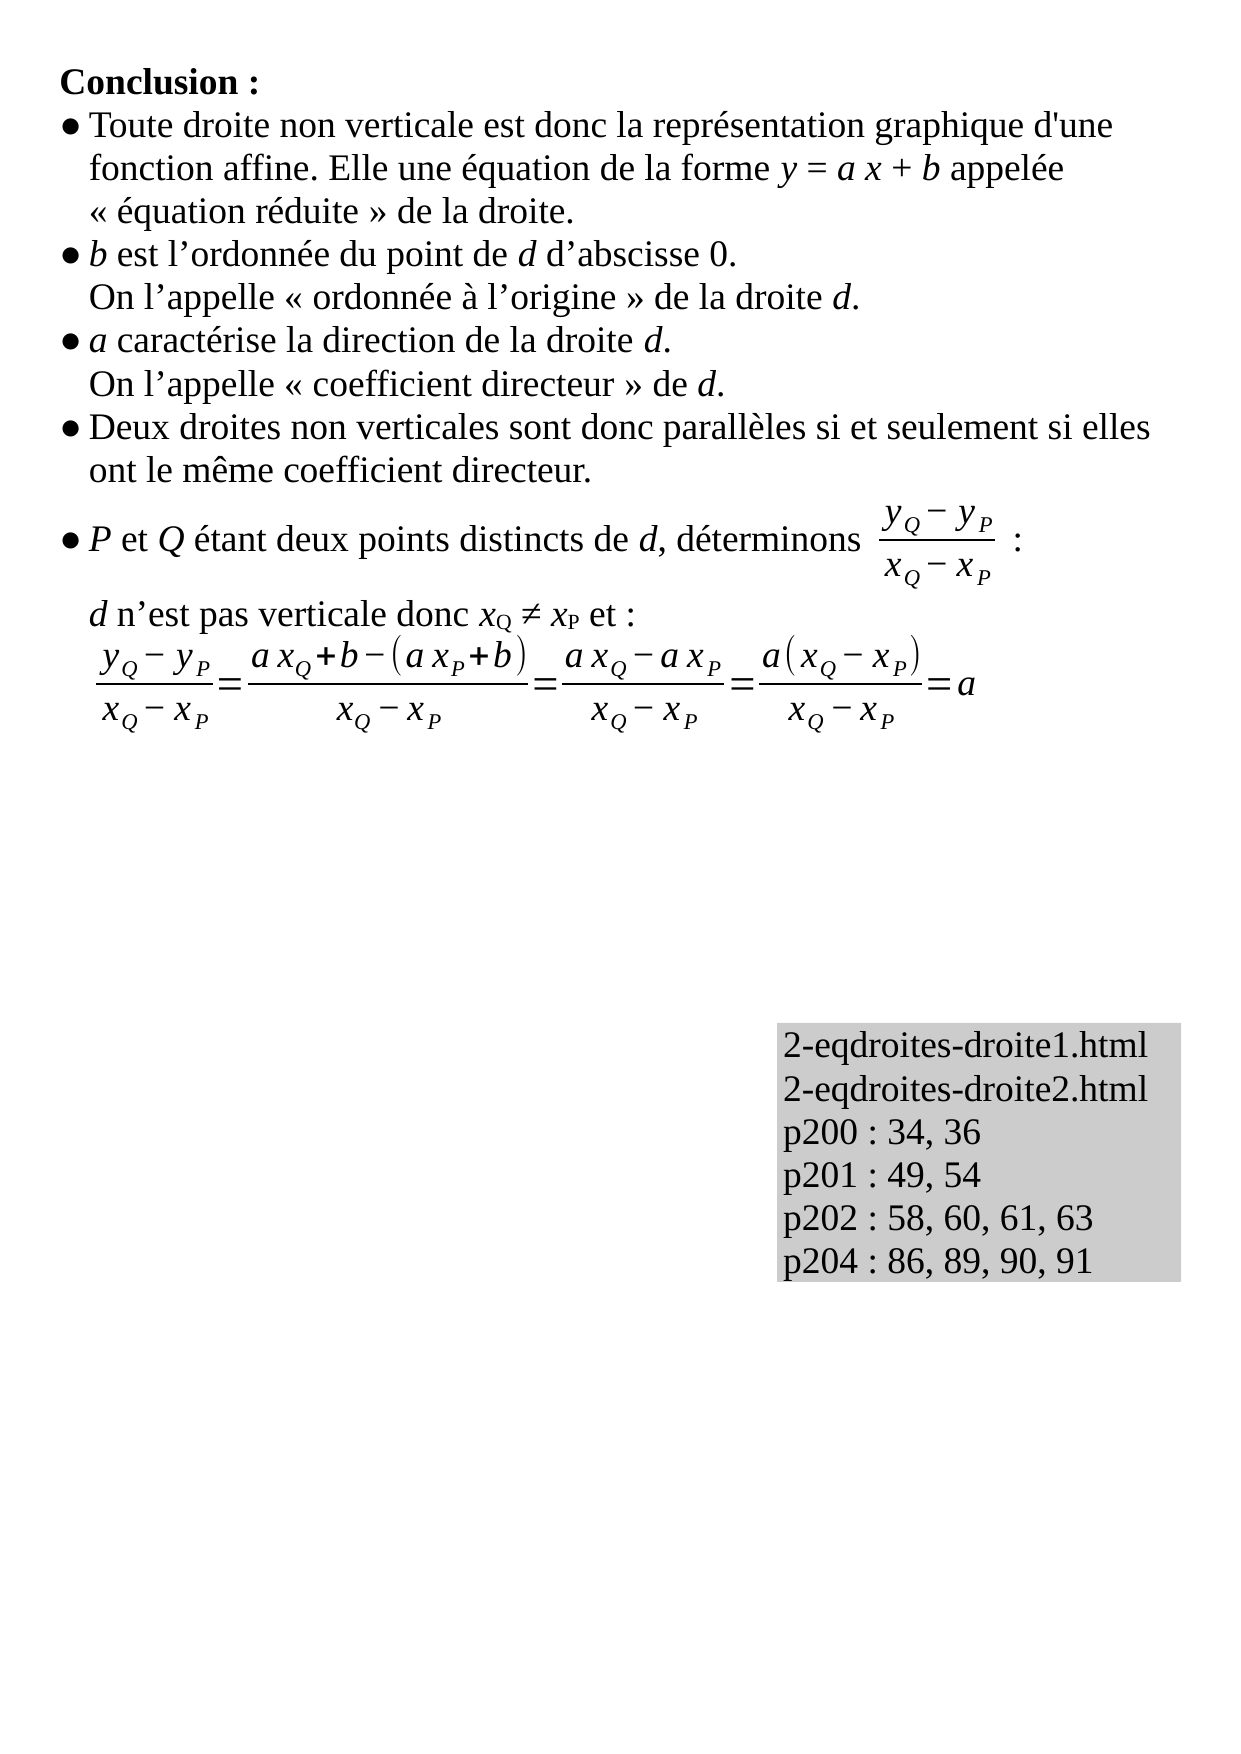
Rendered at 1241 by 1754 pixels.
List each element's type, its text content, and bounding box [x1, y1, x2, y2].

list a caractérise la direction de la droite d. On l’appelle « coefficient directeur » de d. [59, 318, 1181, 404]
list Toute droite non verticale est donc la représentation graphique d'une fonction affine. Elle une équation de la forme y = a x + b appelée « équation réduite » de la droite. [59, 102, 1181, 232]
list Deux droites non verticales sont donc parallèles si et seulement si elles ont le même coefficient directeur. [59, 404, 1181, 490]
list P et Q étant deux points distincts de d, déterminons : d n’est pas verticale donc xQ ≠ xP et : [59, 490, 1181, 735]
text Conclusion : [59, 59, 1181, 102]
list b est l’ordonnée du point de d d’abscisse 0. On l’appelle « ordonnée à l’origine » de la droite d. [59, 232, 1181, 318]
